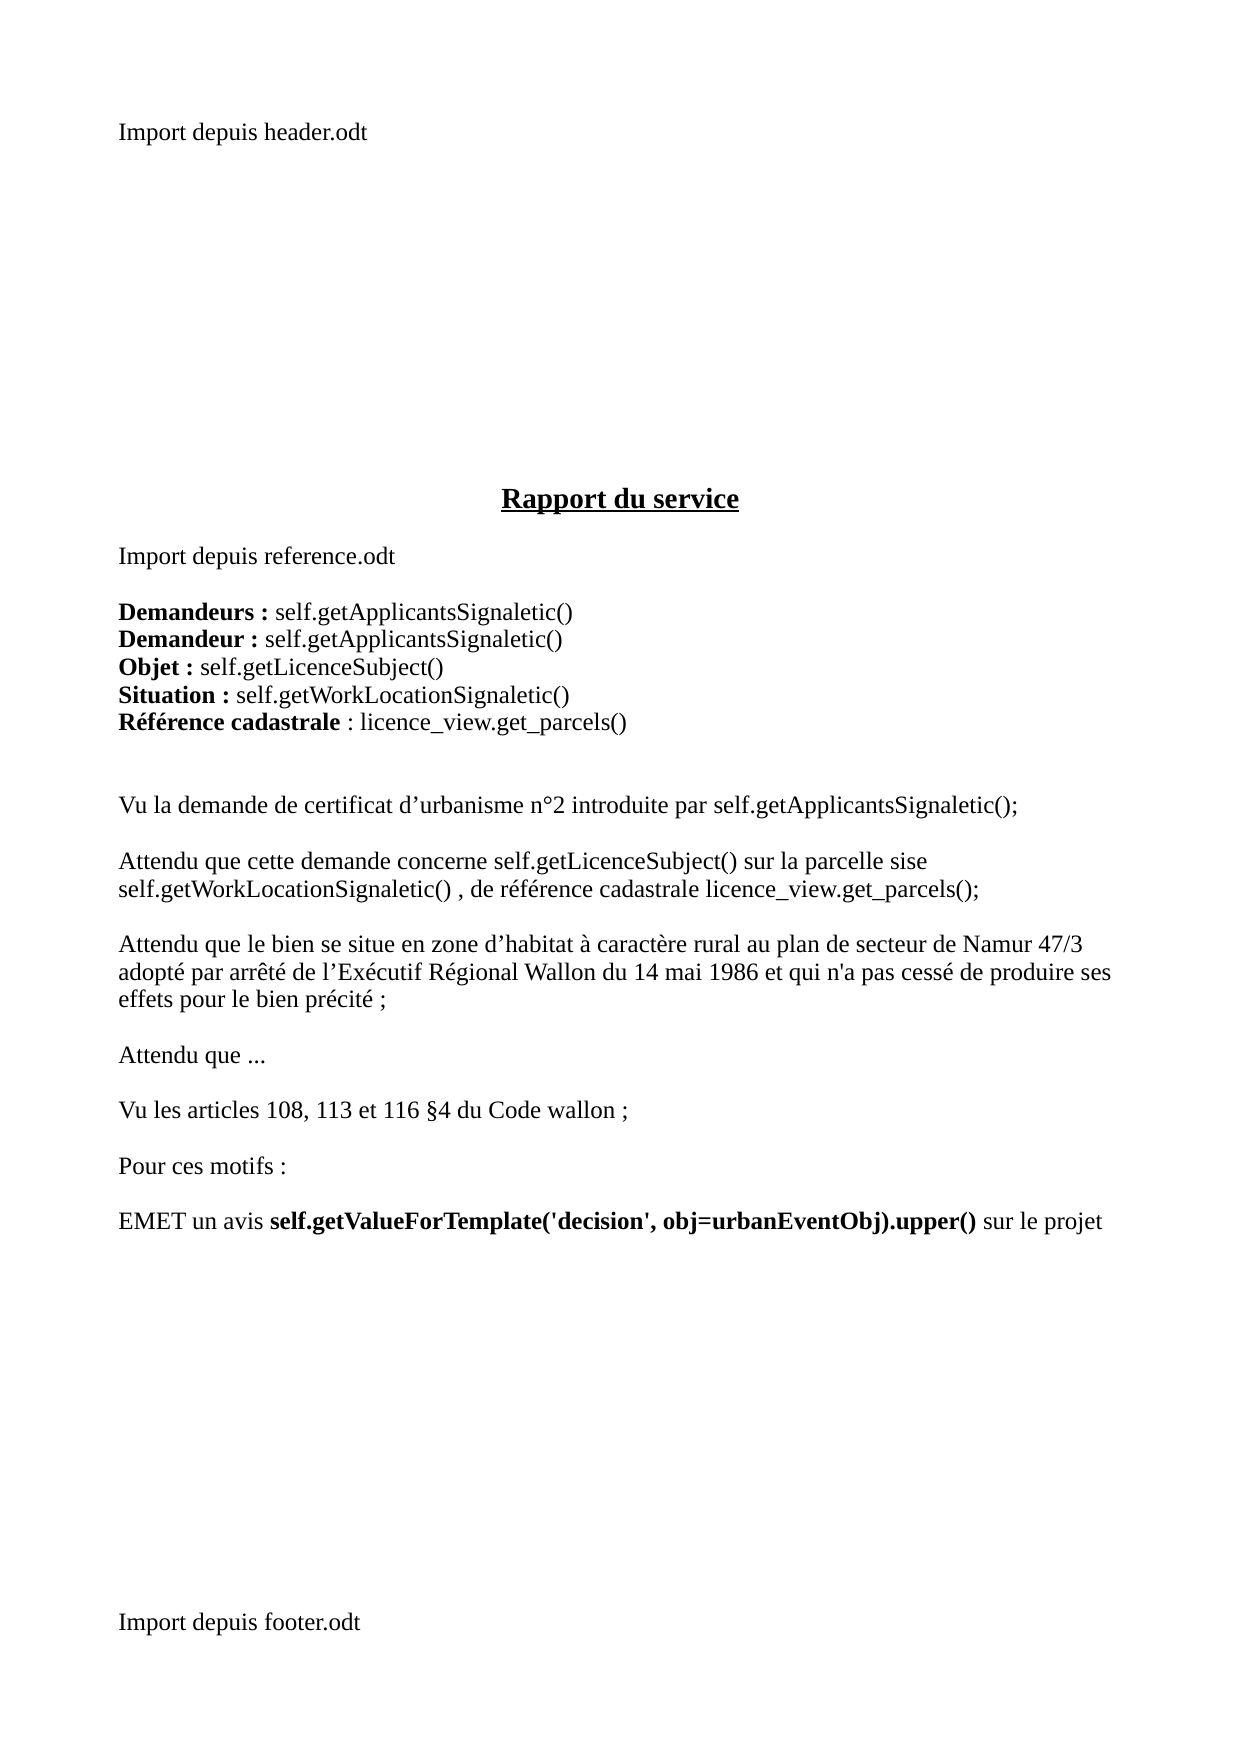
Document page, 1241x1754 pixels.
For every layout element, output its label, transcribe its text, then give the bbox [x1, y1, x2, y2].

text Attendu que le bien se situe en zone d’habitat à caractère rural au plan de secteur de Namur 47/3 adopté par arrêté de l’Exécutif Régional Wallon du 14 mai 1986 et qui n'a pas cessé de produire ses effets pour le bien précité ; [118, 930, 1122, 1013]
text Demandeur : self.getApplicantsSignaletic() [118, 625, 1122, 653]
text Référence cadastrale : licence_view.get_parcels() [118, 708, 1122, 736]
text Attendu que cette demande concerne self.getLicenceSubject() sur la parcelle sise self.getWorkLocationSignaletic() , de référence cadastrale licence_view.get_parcels(); [118, 847, 1122, 902]
text Import depuis reference.odt [118, 542, 1122, 570]
text Attendu que ... [118, 1041, 1122, 1069]
text Objet : self.getLicenceSubject() [118, 653, 1122, 681]
text EMET un avis self.getValueForTemplate('decision', obj=urbanEventObj).upper() sur le projet [118, 1207, 1122, 1235]
text Pour ces motifs : [118, 1152, 1122, 1179]
text Demandeurs : self.getApplicantsSignaletic() [118, 598, 1122, 625]
text Import depuis header.odt [118, 118, 539, 146]
text Situation : self.getWorkLocationSignaletic() [118, 681, 1122, 708]
text Vu les articles 108, 113 et 116 §4 du Code wallon ; [118, 1096, 1122, 1124]
text Vu la demande de certificat d’urbanisme n°2 introduite par self.getApplicantsSignaletic(); [118, 792, 1122, 819]
title Rapport du service [118, 482, 1122, 514]
